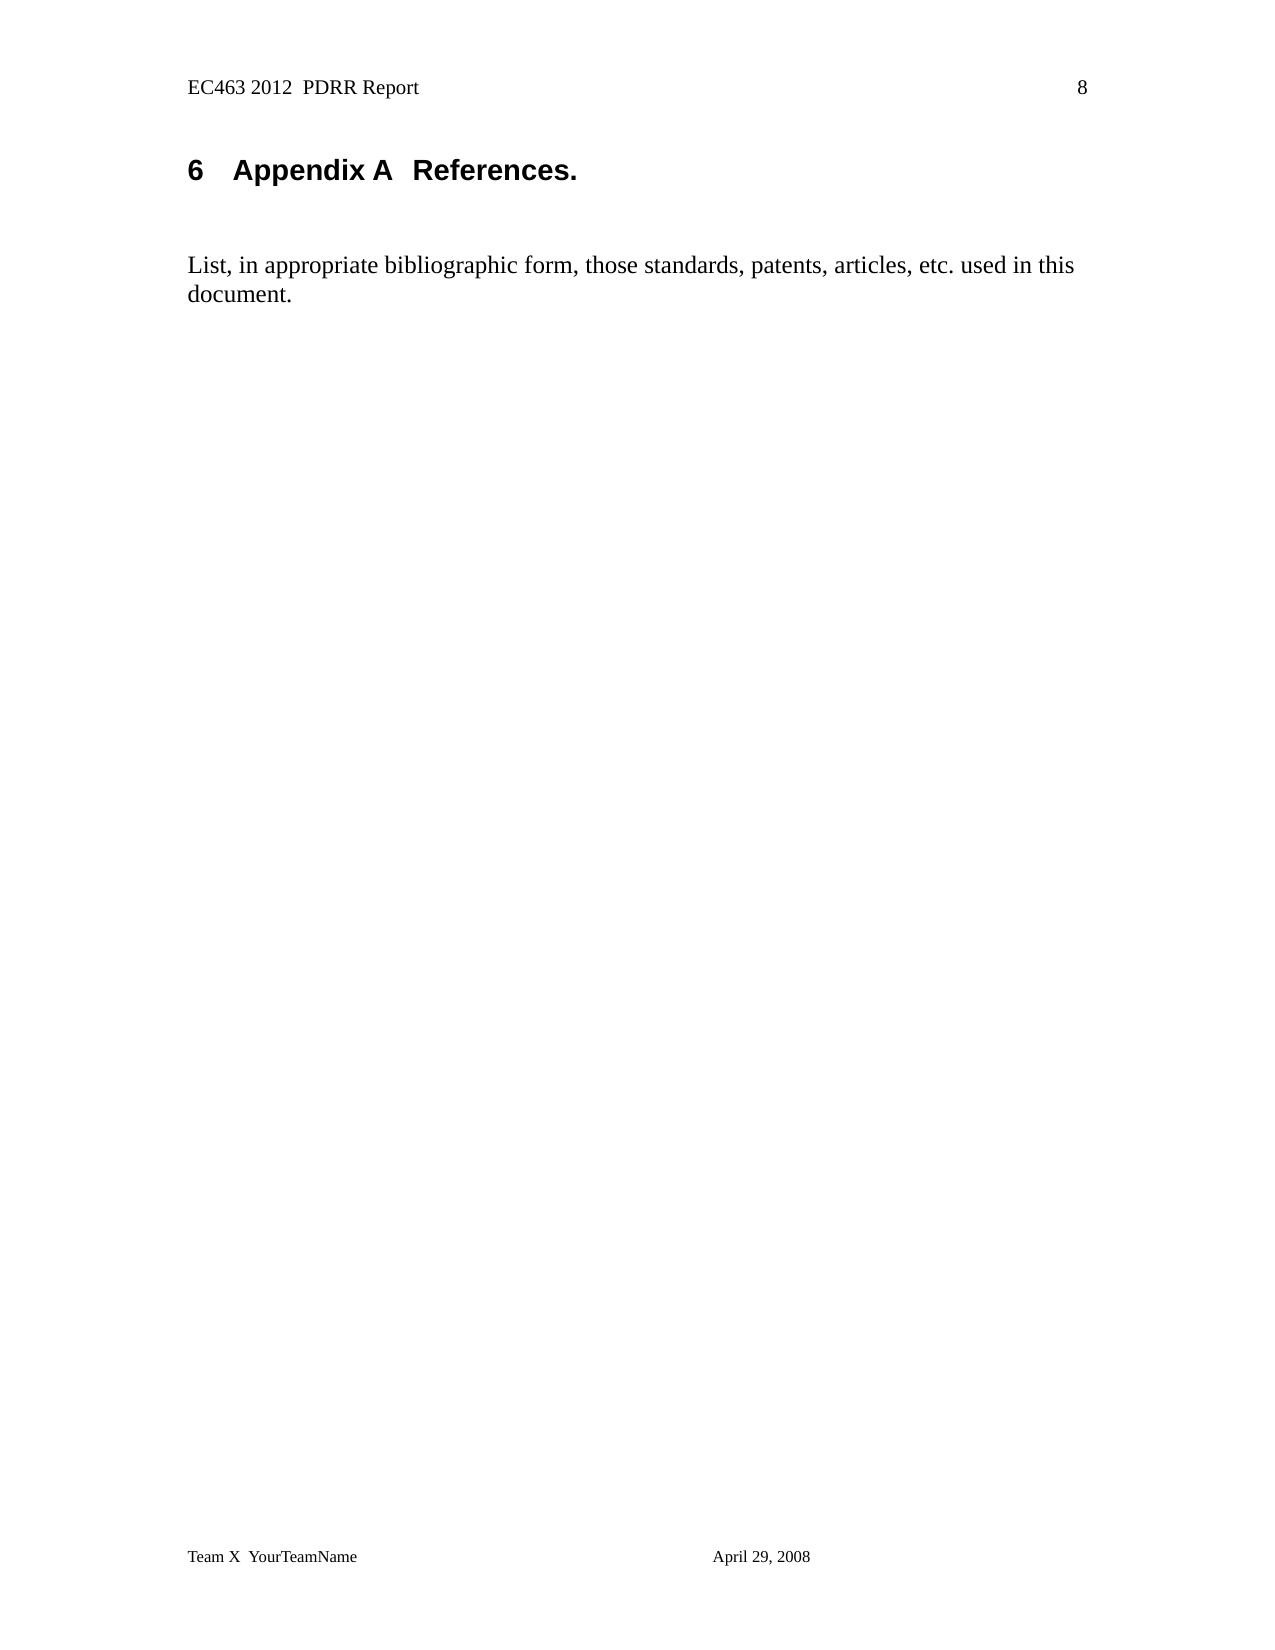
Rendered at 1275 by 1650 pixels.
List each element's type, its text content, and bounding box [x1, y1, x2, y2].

subtitle Appendix A References. [187, 153, 1087, 186]
text List, in appropriate bibliographic form, those standards, patents, articles, etc. used in this document. [187, 250, 1087, 308]
